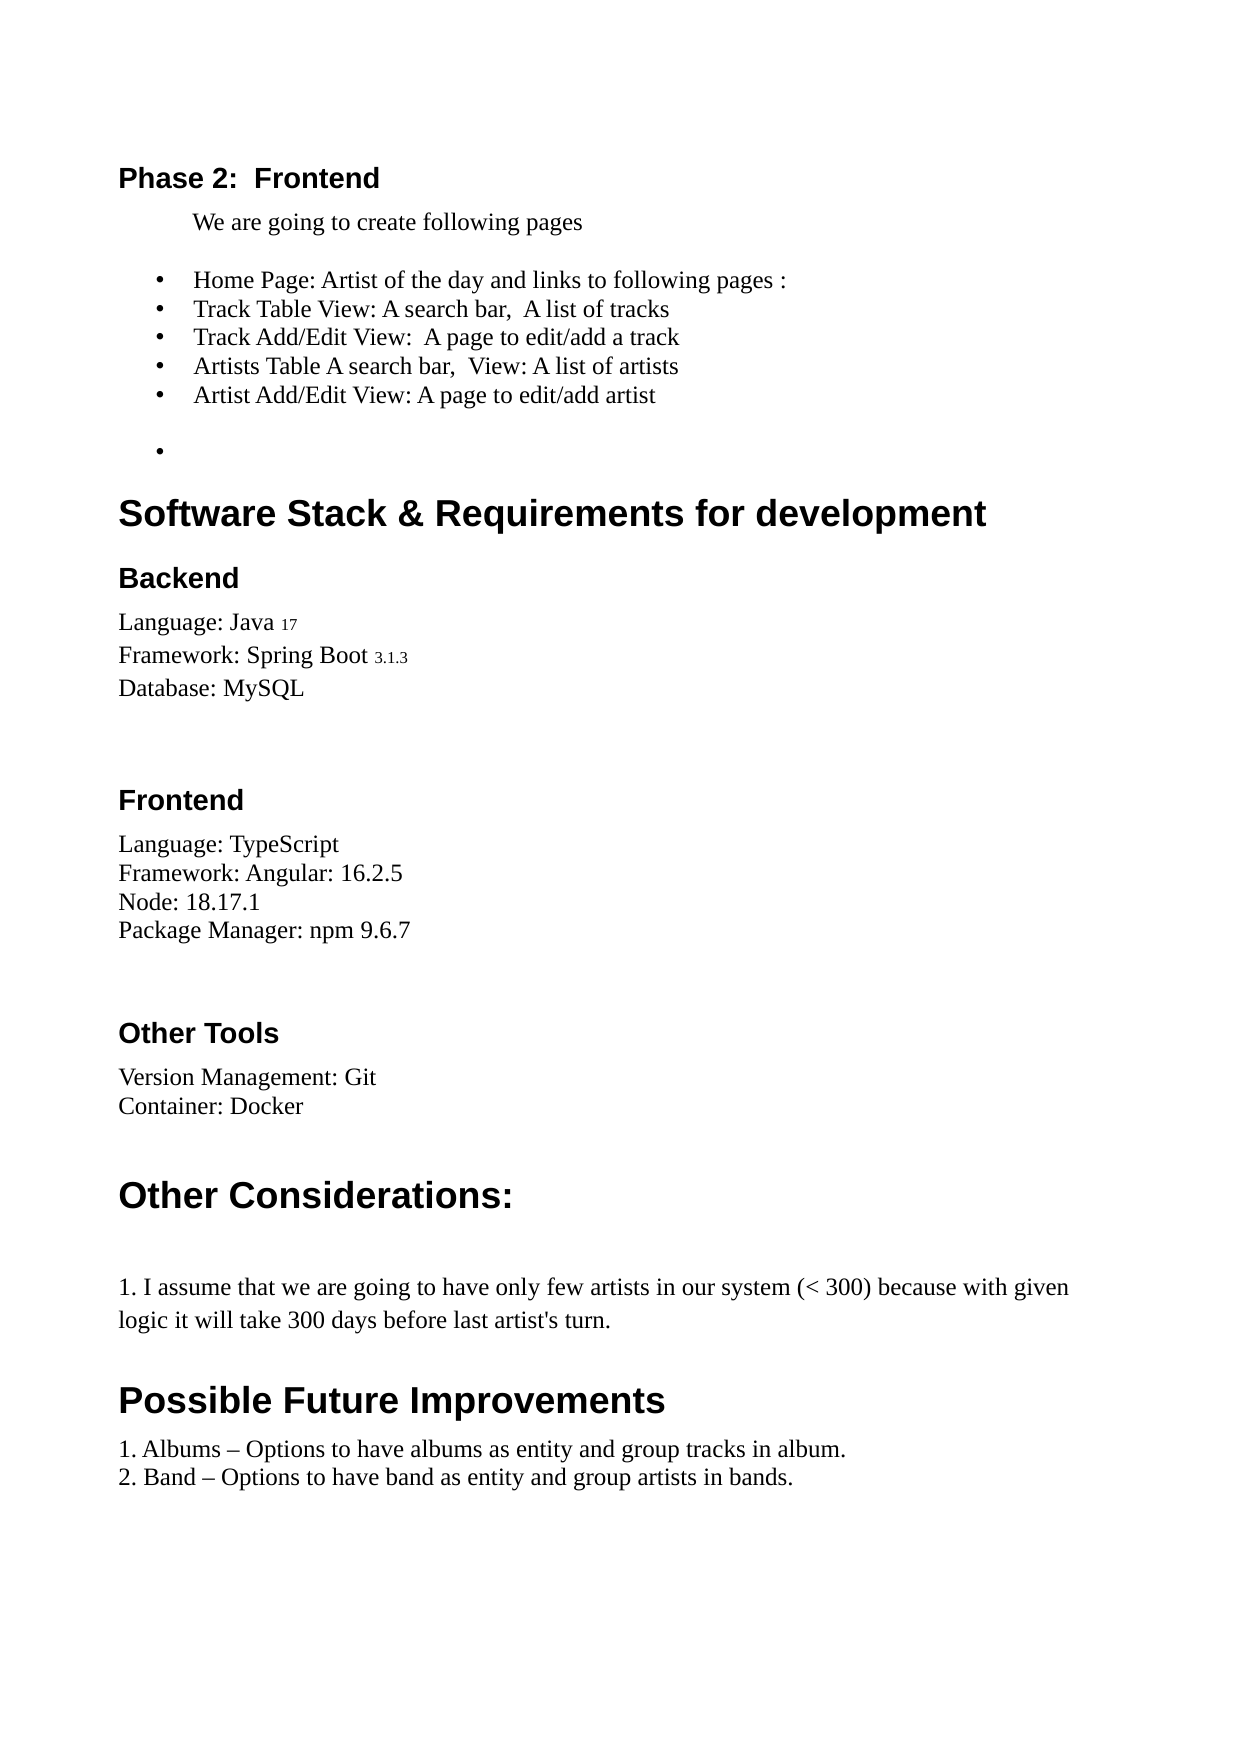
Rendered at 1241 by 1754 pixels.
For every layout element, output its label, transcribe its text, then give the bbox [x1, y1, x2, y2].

text Framework: Angular: 16.2.5 [118, 858, 1122, 887]
list Artists Table A search bar, View: A list of artists [156, 351, 1122, 380]
text Node: 18.17.1 [118, 887, 1122, 916]
list Track Table View: A search bar, A list of tracks [156, 294, 1122, 322]
text Language: Java 17 Framework: Spring Boot 3.1.3 Database: MySQL [118, 607, 1122, 702]
list Track Add/Edit View: A page to edit/add a track [156, 322, 1122, 351]
list Artist Add/Edit View: A page to edit/add artist [156, 380, 1122, 437]
text 1. Albums – Options to have albums as entity and group tracks in album. [118, 1434, 1122, 1462]
subtitle Phase 2: Frontend [118, 161, 1122, 195]
text 2. Band – Options to have band as entity and group artists in bands. [118, 1462, 1122, 1491]
subtitle Possible Future Improvements [118, 1378, 1122, 1421]
text Language: TypeScript [118, 829, 1122, 858]
subtitle Backend [118, 561, 1122, 595]
subtitle Other Considerations: [118, 1174, 1122, 1260]
text We are going to create following pages [118, 207, 1122, 236]
subtitle Other Tools [118, 1016, 1122, 1050]
text Version Management: Git [118, 1062, 1122, 1091]
list Home Page: Artist of the day and links to following pages : [156, 265, 1122, 294]
subtitle Software Stack & Requirements for development [118, 491, 1122, 534]
subtitle Frontend [118, 783, 1122, 817]
text Package Manager: npm 9.6.7 [118, 916, 1122, 944]
text 1. I assume that we are going to have only few artists in our system (< 300) because with given logic it will take 300 days before last artist's turn. [118, 1272, 1122, 1334]
text Container: Docker [118, 1091, 1122, 1120]
